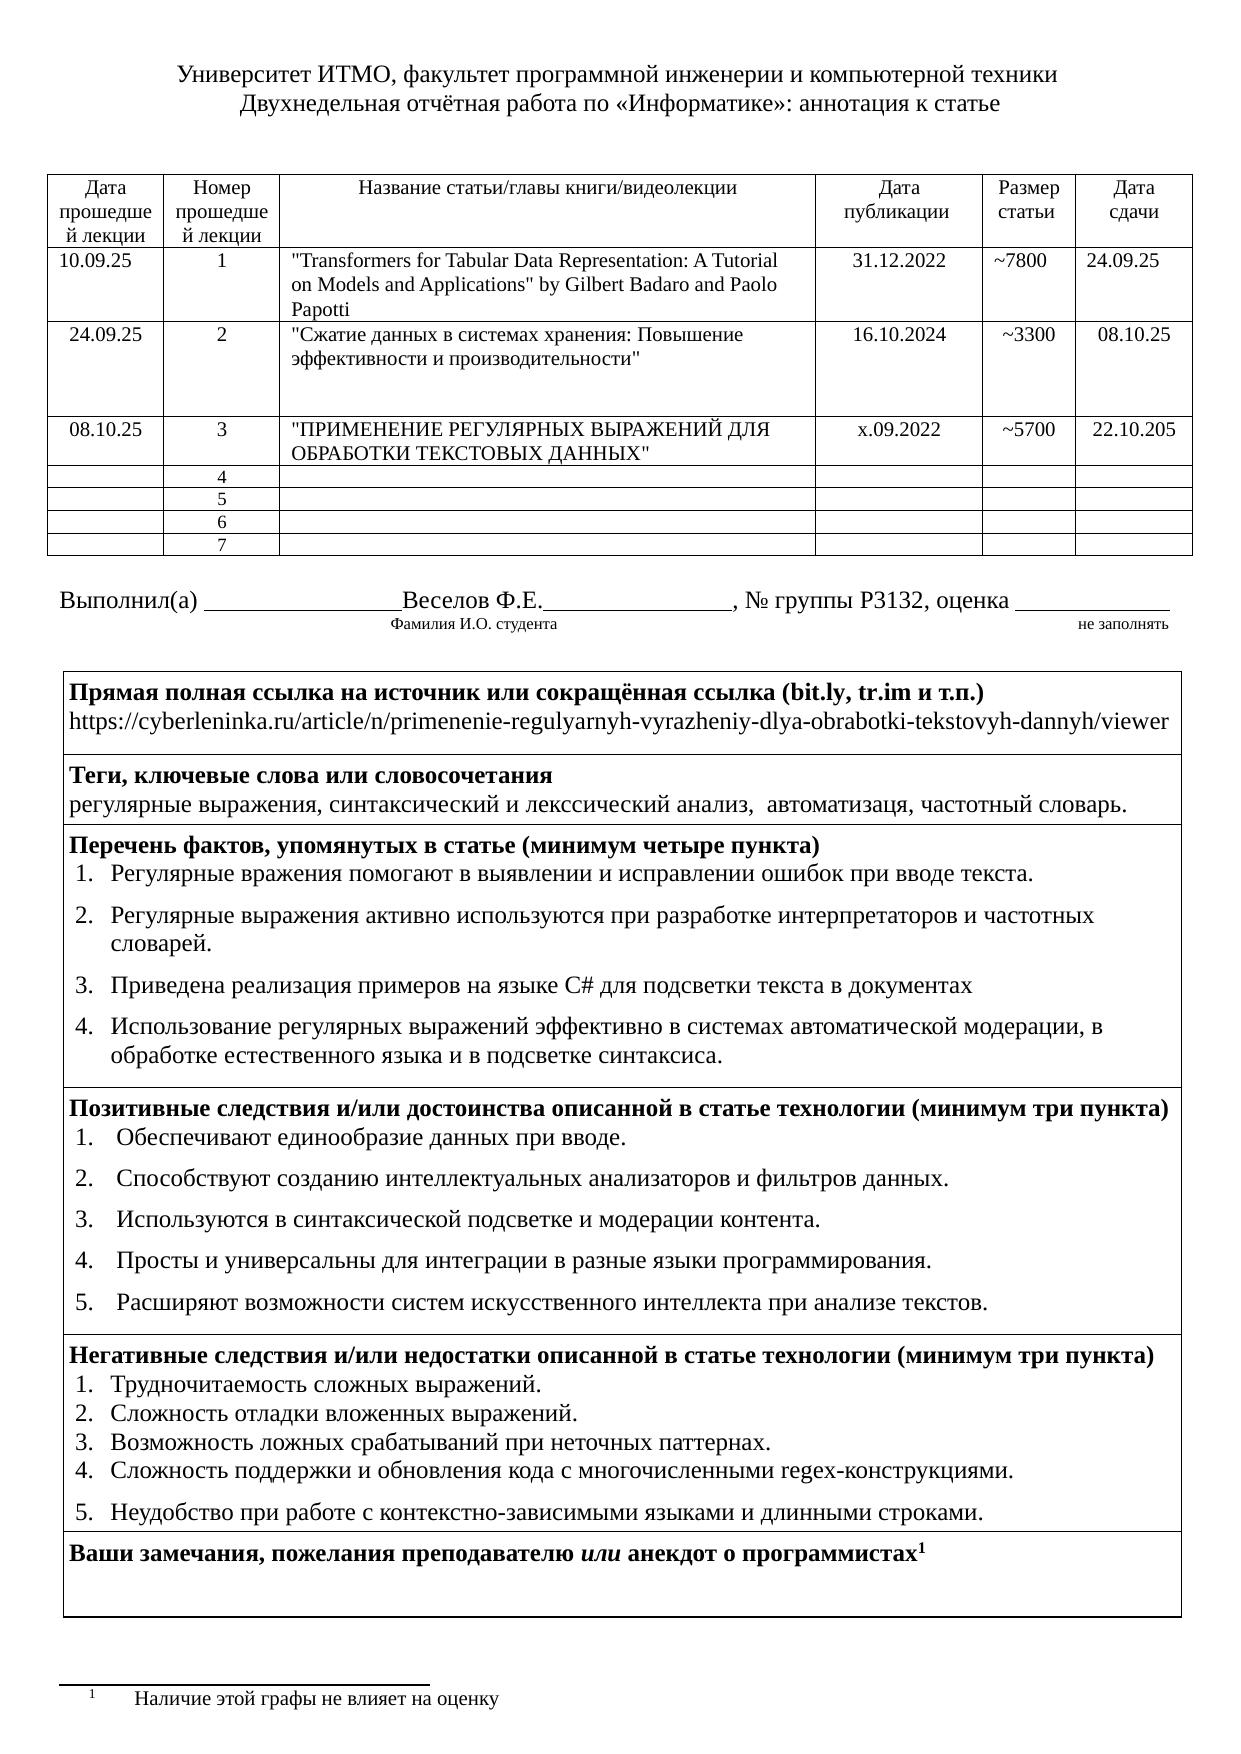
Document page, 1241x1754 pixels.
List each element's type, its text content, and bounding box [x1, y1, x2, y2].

table_cell ~5700 [983, 417, 1075, 465]
table_cell [1076, 534, 1192, 555]
text Двухнедельная отчётная работа по «Информатике»: аннотация к статье [59, 88, 1181, 117]
table_cell 5 [164, 488, 279, 510]
table_cell ~3300 [983, 322, 1075, 416]
table_cell [816, 488, 982, 510]
table_cell 08.10.25 [1076, 322, 1192, 416]
table_cell 22.10.205 [1076, 417, 1192, 465]
table_cell 4 [164, 466, 279, 487]
table_cell [816, 534, 982, 555]
table_cell "Сжатие данных в системах хранения: Повышение эффективности и производительности" [280, 322, 815, 416]
table_cell [816, 466, 982, 487]
table_cell 10.09.25 [48, 248, 163, 321]
table_header Размер статьи [983, 175, 1075, 247]
table_header Дата прошедшей лекции [48, 175, 163, 247]
table_cell [983, 466, 1075, 487]
table_cell Позитивные следствия и/или достоинства описанной в статье технологии (минимум три пункта) Обеспечивают единообразие данных при вводе. Способствуют созданию интеллектуальных анализаторов и фильтров данных. Используются в синтаксической подсветке и модерации контента. Просты и универсальны для интеграции в разные языки программирования. Расширяют возможности систем искусственного интеллекта при анализе текстов. [64, 1088, 1181, 1334]
table_cell [48, 466, 163, 487]
table_header Название статьи/главы книги/видеолекции [280, 175, 815, 247]
table_cell [280, 466, 815, 487]
table_cell "ПРИМЕНЕНИЕ РЕГУЛЯРНЫХ ВЫРАЖЕНИЙ ДЛЯ ОБРАБОТКИ ТЕКСТОВЫХ ДАННЫХ" [280, 417, 815, 465]
table_cell 3 [164, 417, 279, 465]
text Выполнил(а) Веселов Ф.Е. , № группы P3132, оценка [59, 585, 1181, 614]
table_cell Ваши замечания, пожелания преподавателю или анекдот о программистах [64, 1532, 1181, 1616]
table_cell 24.09.25 [1076, 248, 1192, 321]
table_cell [48, 488, 163, 510]
table_cell 08.10.25 [48, 417, 163, 465]
table_cell [816, 511, 982, 532]
table_cell 1 [164, 248, 279, 321]
table_cell [48, 511, 163, 532]
table_cell ~7800 [983, 248, 1075, 321]
table_cell [1076, 466, 1192, 487]
table_cell 7 [164, 534, 279, 555]
table_cell "Transformers for Tabular Data Representation: A Tutorial on Models and Applications" by Gilbert Badaro and Paolo Papotti [280, 248, 815, 321]
table_cell [1076, 488, 1192, 510]
table_cell [983, 534, 1075, 555]
table_cell [280, 511, 815, 532]
table_cell Теги, ключевые слова или словосочетания регулярные выражения, синтаксический и лекссический анализ, автоматизаця, частотный словарь. [64, 755, 1181, 823]
table_cell Негативные следствия и/или недостатки описанной в статье технологии (минимум три пункта) Трудночитаемость сложных выражений. Сложность отладки вложенных выражений. Возможность ложных срабатываний при неточных паттернах. Сложность поддержки и обновления кода с многочисленными regex-конструкциями. Неудобство при работе с контекстно-зависимыми языками и длинными строками. [64, 1335, 1181, 1531]
table_cell [48, 534, 163, 555]
table_header Дата публикации [816, 175, 982, 247]
table_header Номер прошедшей лекции [164, 175, 279, 247]
table_cell 24.09.25 [48, 322, 163, 416]
table_cell [983, 488, 1075, 510]
table_cell [983, 511, 1075, 532]
table_cell 16.10.2024 [816, 322, 982, 416]
table_header Прямая полная ссылка на источник или сокращённая ссылка (bit.ly, tr.im и т.п.) https://cyberleninka.ru/article/n/primenenie-regulyarnyh-vyrazheniy-dlya-obrabotki-tekstovyh-dannyh/viewer [64, 672, 1181, 754]
table_cell Перечень фактов, упомянутых в статье (минимум четыре пункта) Регулярные вражения помогают в выявлении и исправлении ошибок при вводе текста. Регулярные выражения активно используются при разработке интерпретаторов и частотных словарей. Приведена реализация примеров на языке C# для подсветки текста в документах Использование регулярных выражений эффективно в системах автоматической модерации, в обработке естественного языка и в подсветке синтаксиса. [64, 825, 1181, 1087]
text Университет ИТМО, факультет программной инженерии и компьютерной техники [59, 59, 1181, 88]
table_cell [1076, 511, 1192, 532]
table_cell 2 [164, 322, 279, 416]
table_header Дата сдачи [1076, 175, 1192, 247]
table_cell 31.12.2022 [816, 248, 982, 321]
text Фамилия И.О. студента не заполнять [59, 614, 1181, 642]
table_cell [280, 534, 815, 555]
table_cell 6 [164, 511, 279, 532]
table_cell [280, 488, 815, 510]
table_cell x.09.2022 [816, 417, 982, 465]
